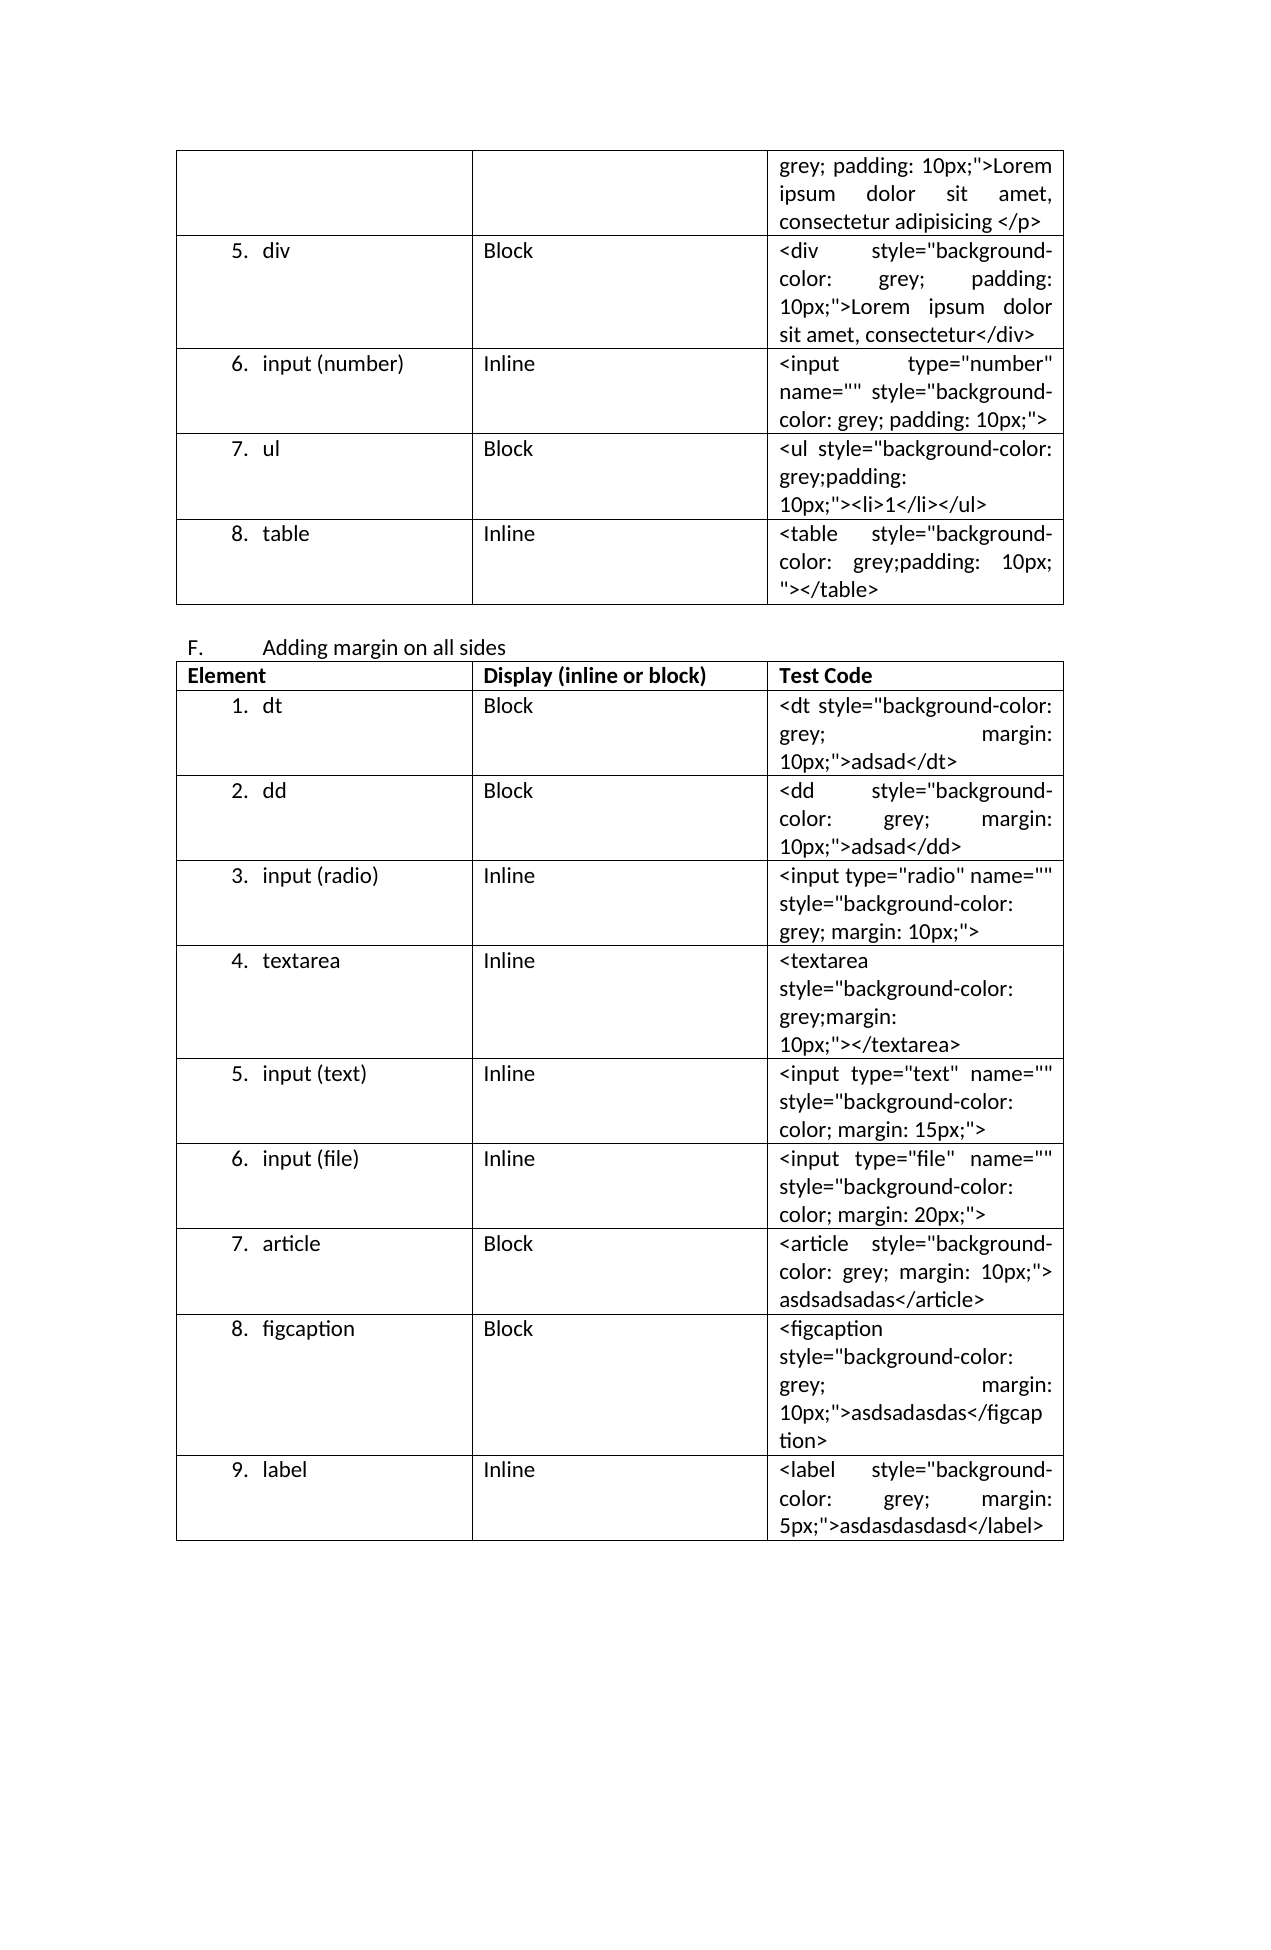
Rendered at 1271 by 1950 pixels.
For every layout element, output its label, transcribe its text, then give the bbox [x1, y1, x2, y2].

table_cell Block [473, 434, 767, 518]
table_cell Block [473, 1315, 767, 1454]
table_cell Inline [473, 1059, 767, 1143]
table_cell Block [473, 236, 767, 348]
table_cell Block [473, 151, 767, 235]
table_header Test Code [1053, 662, 1063, 690]
table_cell Inline [473, 1456, 767, 1540]
table_header Test Code [768, 662, 779, 690]
list Adding margin on all sides [187, 633, 1083, 661]
table_cell input (radio) [177, 861, 472, 945]
table_cell dd [177, 776, 472, 860]
table_header Element [177, 662, 187, 690]
table_cell input (file) [177, 1144, 472, 1228]
table_cell label [177, 1456, 472, 1540]
table_cell Inline [473, 1144, 767, 1228]
table_cell figcaption [177, 1315, 472, 1454]
table_cell div [177, 236, 472, 348]
table_cell Inline [473, 946, 767, 1058]
table_cell dt [177, 691, 472, 775]
table_cell table [177, 520, 472, 603]
table_cell p [177, 151, 472, 235]
table_cell article [177, 1229, 472, 1313]
table_cell Inline [473, 520, 767, 603]
table_cell textarea [177, 946, 472, 1058]
table_cell Inline [473, 349, 767, 433]
table_cell input (text) [177, 1059, 472, 1143]
table_cell input (number) [177, 349, 472, 433]
table_cell Block [473, 776, 767, 860]
table_cell Block [473, 691, 767, 775]
table_header Element [461, 662, 472, 690]
table_cell Inline [473, 861, 767, 945]
table_cell ul [177, 434, 472, 518]
table_cell Block [473, 1229, 767, 1313]
